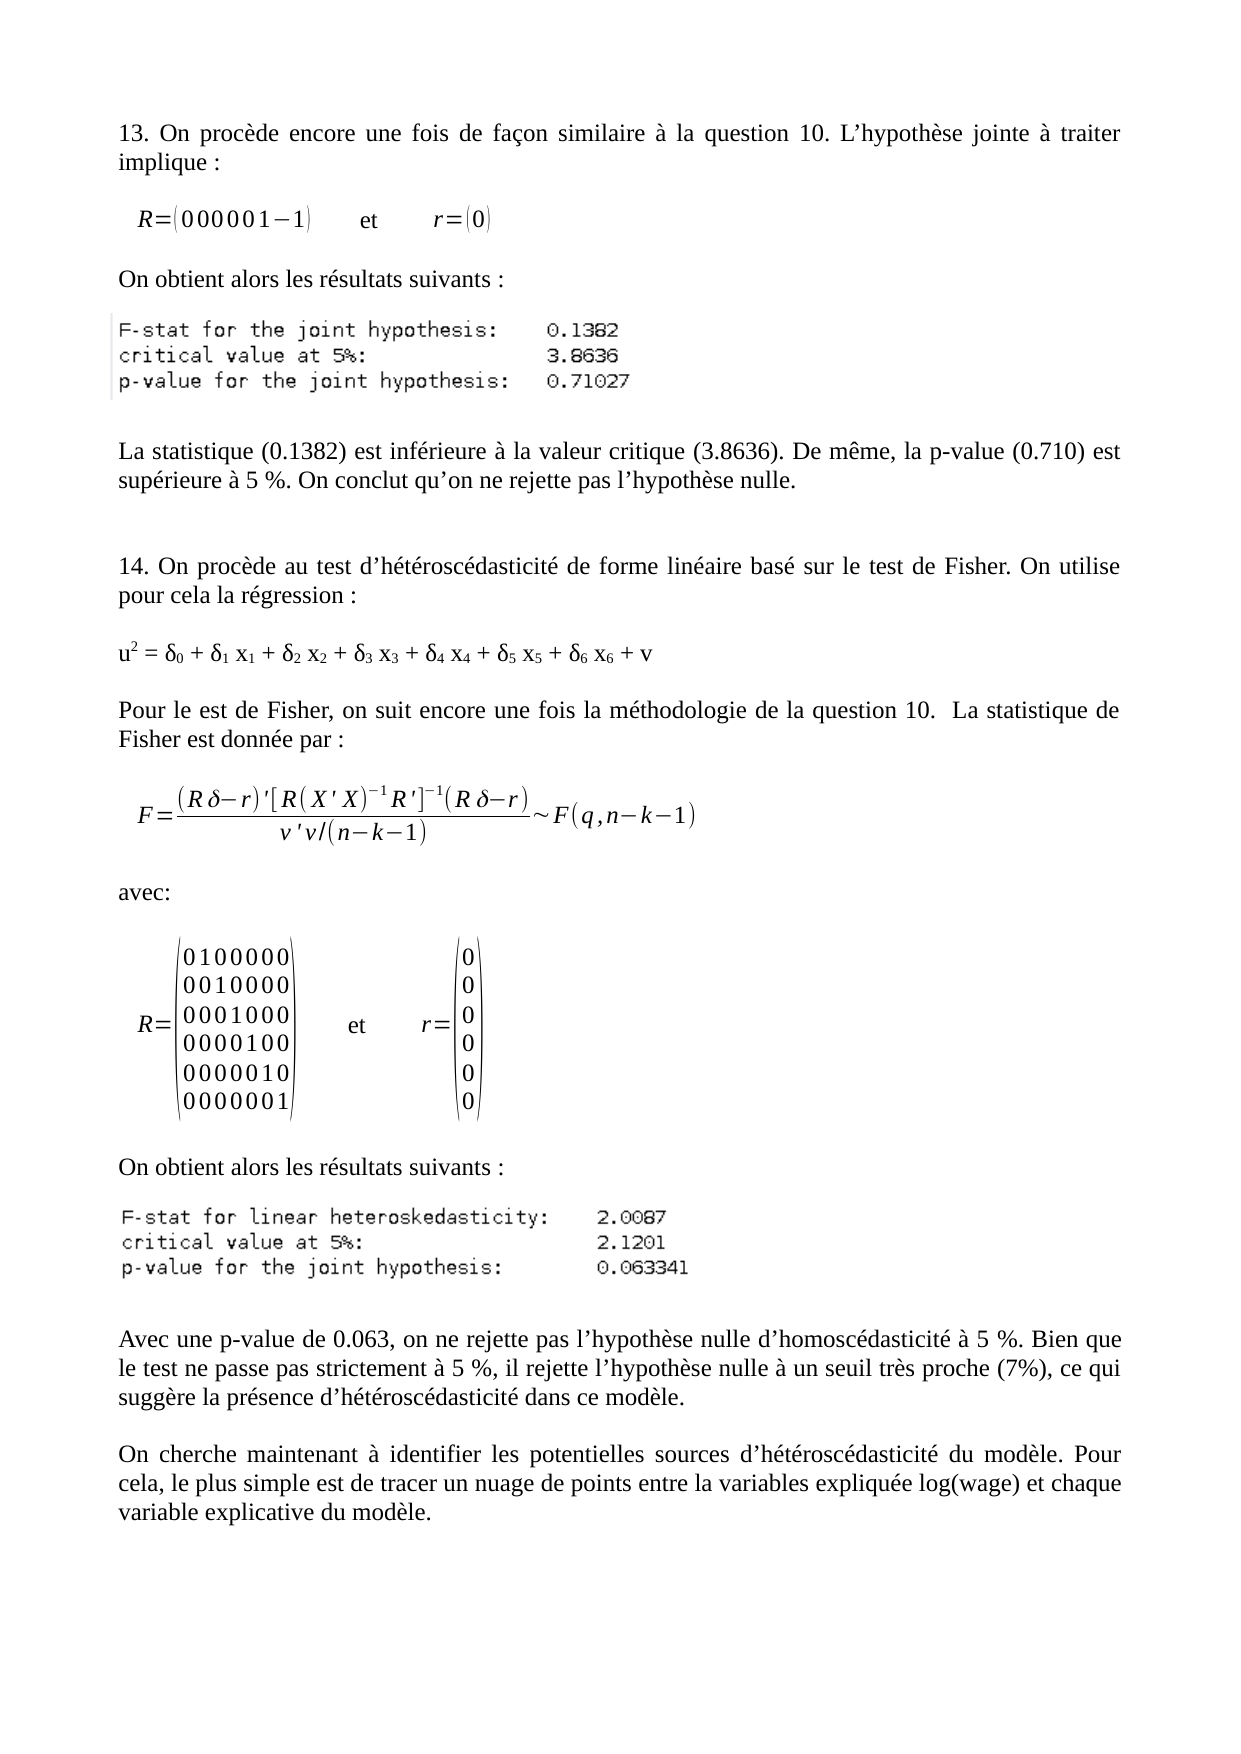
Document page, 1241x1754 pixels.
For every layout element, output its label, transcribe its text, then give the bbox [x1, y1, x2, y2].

text 13. On procède encore une fois de façon similaire à la question 10. L’hypothèse jointe à traiter implique : [118, 118, 1122, 176]
text On cherche maintenant à identifier les potentielles sources d’hétéroscédasticité du modèle. Pour cela, le plus simple est de tracer un nuage de points entre la variables expliquée log(wage) et chaque variable explicative du modèle. [118, 1439, 1122, 1526]
text 14. On procède au test d’hétéroscédasticité de forme linéaire basé sur le test de Fisher. On utilise pour cela la régression : [118, 551, 1122, 609]
text avec: [118, 877, 1122, 905]
picture [110, 313, 643, 400]
text Pour le est de Fisher, on suit encore une fois la méthodologie de la question 10. La statistique de Fisher est donnée par : [118, 695, 1122, 753]
picture [116, 1202, 698, 1286]
text u2 = δ0 + δ1 x1 + δ2 x2 + δ3 x3 + δ4 x4 + δ5 x5 + δ6 x6 + v [118, 638, 1122, 666]
text On obtient alors les résultats suivants : [118, 264, 1122, 293]
text Avec une p-value de 0.063, on ne rejette pas l’hypothèse nulle d’homoscédasticité à 5 %. Bien que le test ne passe pas strictement à 5 %, il rejette l’hypothèse nulle à un seuil très proche (7%), ce qui suggère la présence d’hétéroscédasticité dans ce modèle. [118, 1324, 1122, 1411]
text et [118, 934, 1122, 1123]
text et [118, 204, 1122, 235]
text La statistique (0.1382) est inférieure à la valeur critique (3.8636). De même, la p-value (0.710) est supérieure à 5 %. On conclut qu’on ne rejette pas l’hypothèse nulle. [118, 436, 1122, 494]
text On obtient alors les résultats suivants : [118, 1152, 1122, 1181]
